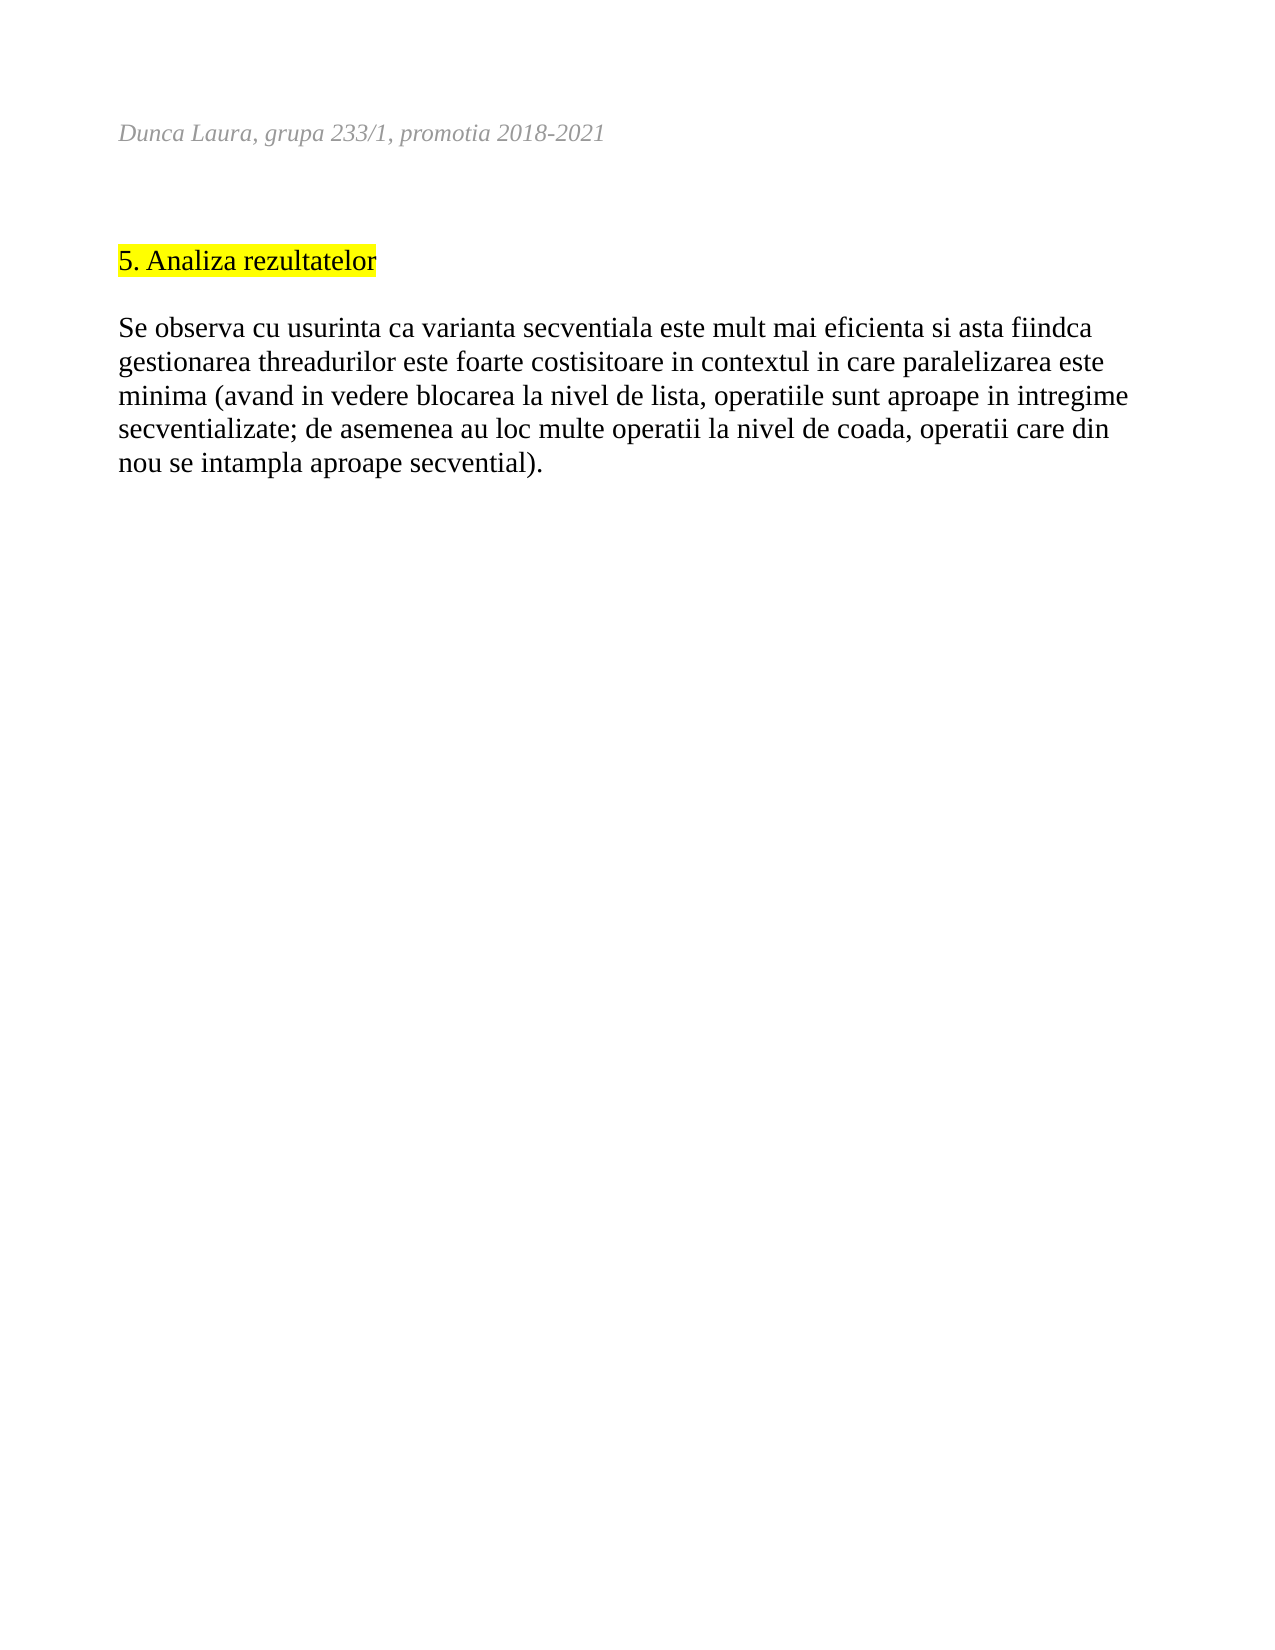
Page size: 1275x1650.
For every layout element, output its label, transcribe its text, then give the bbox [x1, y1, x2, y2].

text Se observa cu usurinta ca varianta secventiala este mult mai eficienta si asta fiindca gestionarea threadurilor este foarte costisitoare in contextul in care paralelizarea este minima (avand in vedere blocarea la nivel de lista, operatiile sunt aproape in intregime secventializate; de asemenea au loc multe operatii la nivel de coada, operatii care din nou se intampla aproape secvential). [118, 311, 1157, 478]
text 5. Analiza rezultatelor [118, 243, 1157, 277]
